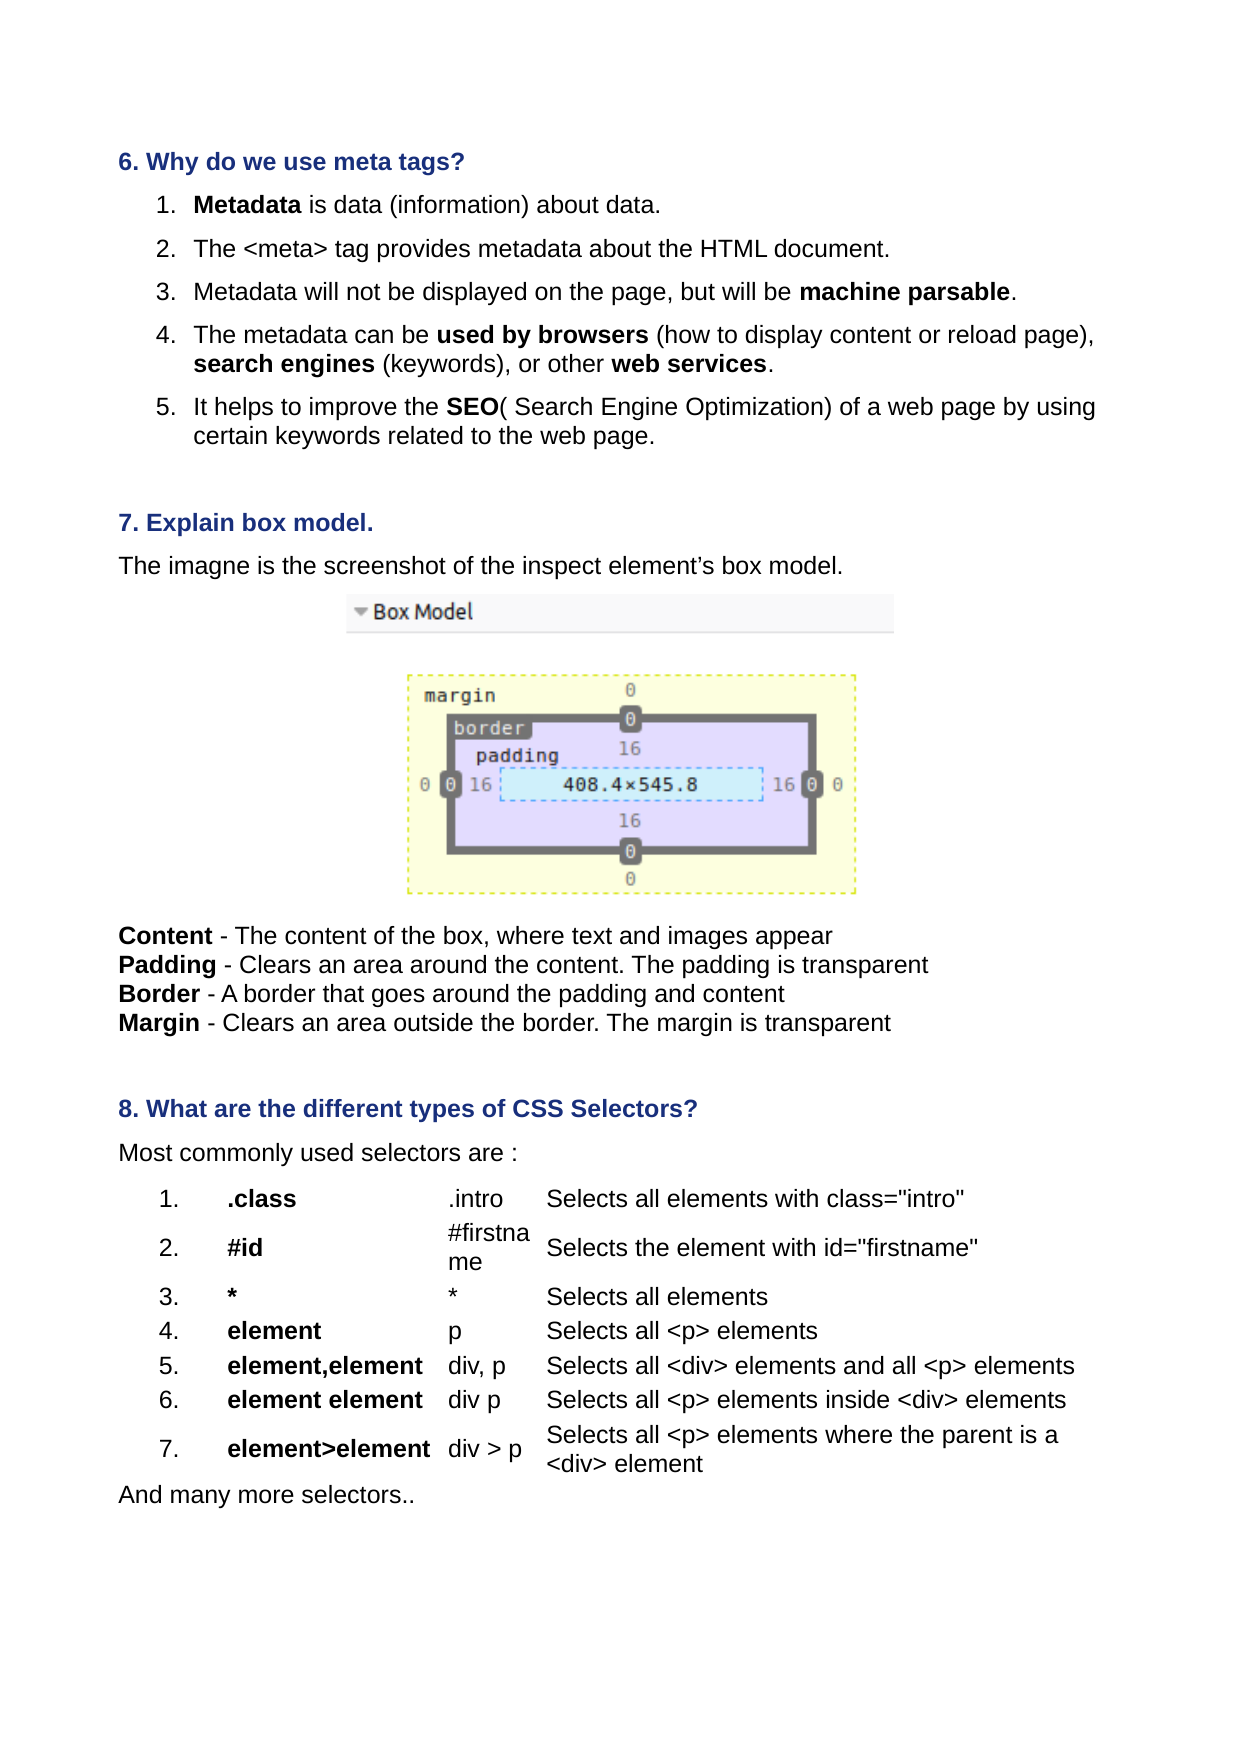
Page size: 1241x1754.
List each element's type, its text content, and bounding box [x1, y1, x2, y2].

table_header [118, 1181, 224, 1215]
table_cell [118, 1215, 224, 1279]
table_cell #id [224, 1215, 445, 1279]
table_cell [118, 1313, 224, 1348]
table_cell Selects the element with id="firstname" [543, 1215, 1123, 1279]
table_cell div, p [445, 1348, 543, 1382]
text And many more selectors.. [118, 1480, 1122, 1509]
table_header .class [224, 1181, 445, 1215]
table_cell Selects all elements [543, 1279, 1123, 1313]
table_cell div > p [445, 1417, 543, 1480]
table_cell [118, 1348, 224, 1382]
picture [346, 594, 894, 922]
text Most commonly used selectors are : [118, 1137, 1122, 1166]
table_cell [118, 1279, 224, 1313]
table_cell * [224, 1279, 445, 1313]
list Metadata is data (information) about data. [156, 190, 1122, 219]
table_cell Selects all <div> elements and all <p> elements [543, 1348, 1123, 1382]
table_cell element,element [224, 1348, 445, 1382]
text 7. Explain box model. [118, 508, 1122, 536]
table_cell p [445, 1313, 543, 1348]
table_cell element element [224, 1383, 445, 1417]
table_cell Selects all <p> elements [543, 1313, 1123, 1348]
table_cell element [224, 1313, 445, 1348]
table_cell element>element [224, 1417, 445, 1480]
table_cell div p [445, 1383, 543, 1417]
text The imagne is the screenshot of the inspect element’s box model. [118, 551, 1122, 580]
table_cell [118, 1383, 224, 1417]
list The <meta> tag provides metadata about the HTML document. [156, 233, 1122, 262]
list It helps to improve the SEO( Search Engine Optimization) of a web page by using certain keywords related to the web page. [156, 392, 1122, 450]
list The metadata can be used by browsers (how to display content or reload page), search engines (keywords), or other web services. [156, 320, 1122, 378]
text 6. Why do we use meta tags? [118, 118, 1122, 176]
table_cell Selects all <p> elements where the parent is a <div> element [543, 1417, 1123, 1480]
table_header Selects all elements with class="intro" [543, 1181, 1123, 1215]
list Metadata will not be displayed on the page, but will be machine parsable. [156, 277, 1122, 306]
text Content - The content of the box, where text and images appear Padding - Clears an area around the content. The padding is transparent Border - A border that goes around the padding and content Margin - Clears an area outside the border. The margin is transparent [118, 594, 1122, 1036]
table_cell [118, 1417, 224, 1480]
table_cell #firstname [445, 1215, 543, 1279]
table_cell * [445, 1279, 543, 1313]
text 8. What are the different types of CSS Selectors? [118, 1094, 1122, 1123]
table_cell Selects all <p> elements inside <div> elements [543, 1383, 1123, 1417]
table_header .intro [445, 1181, 543, 1215]
